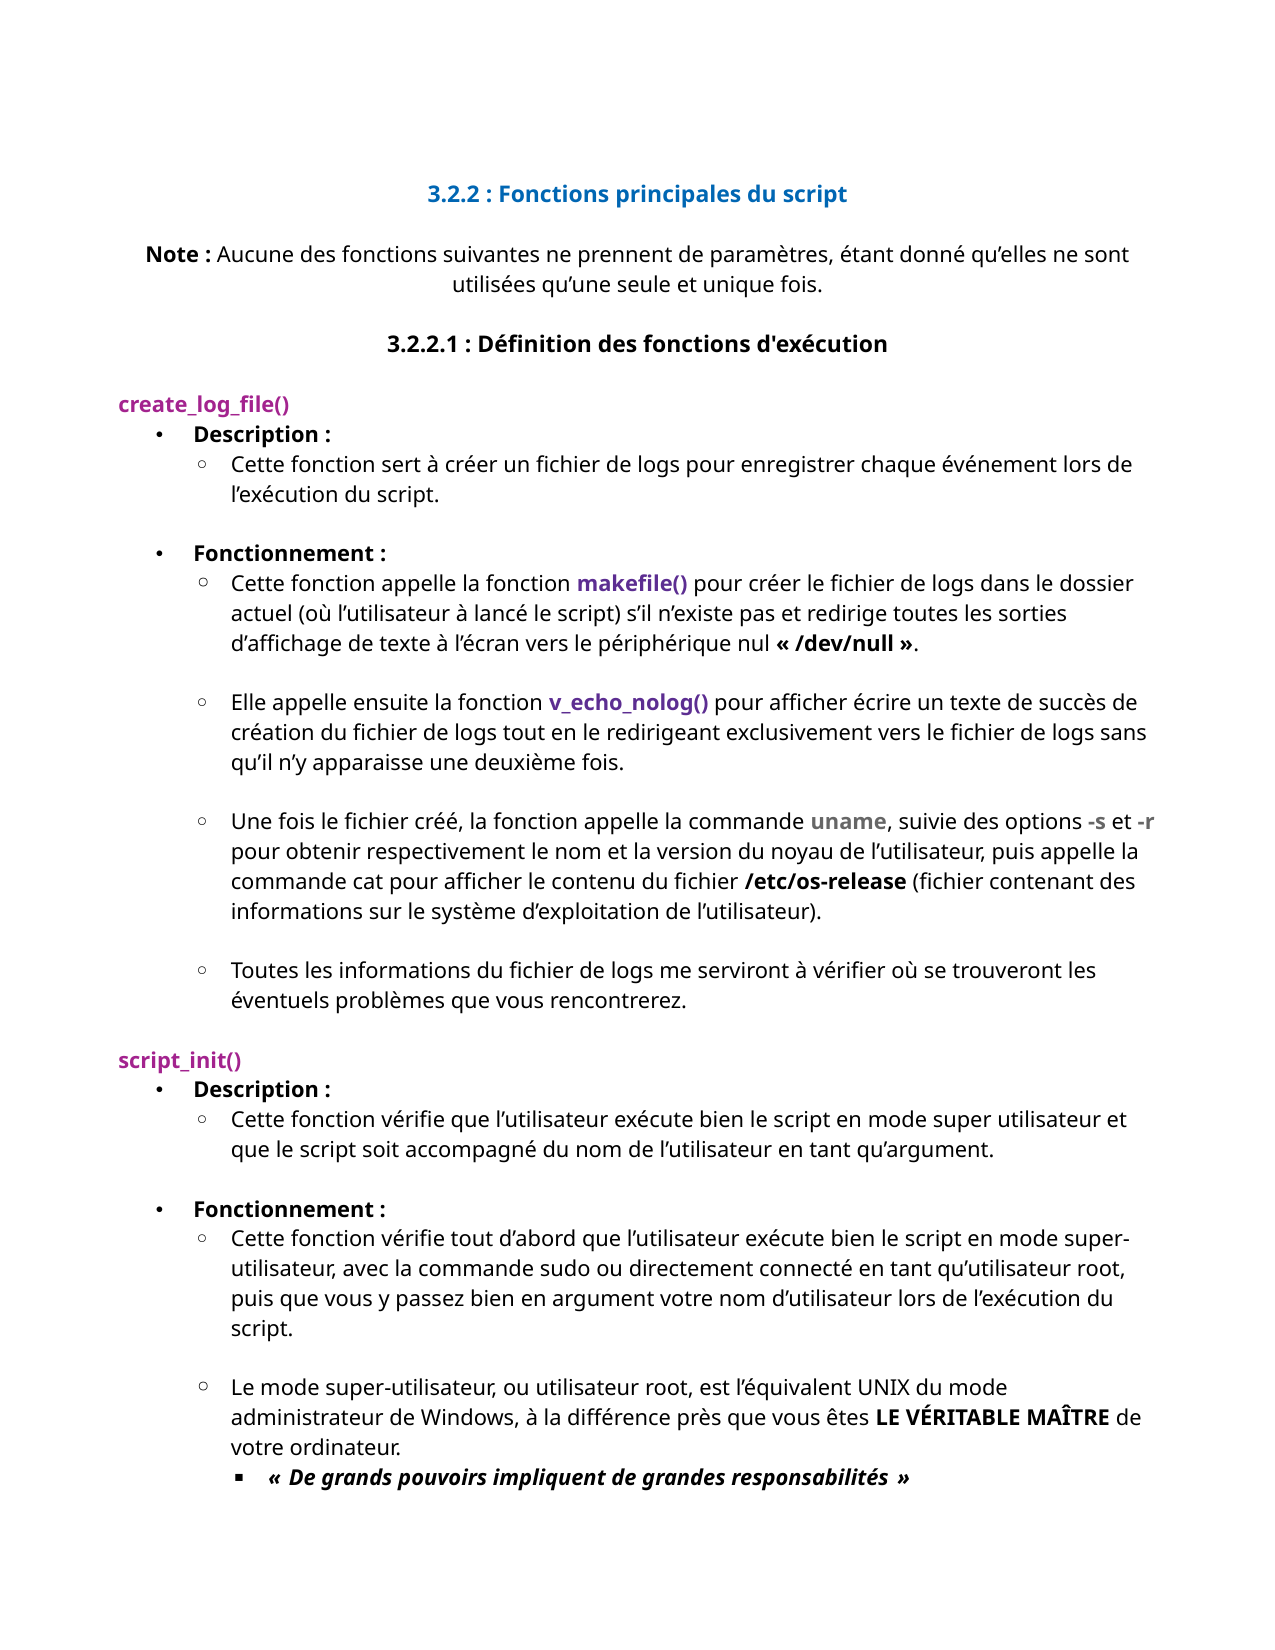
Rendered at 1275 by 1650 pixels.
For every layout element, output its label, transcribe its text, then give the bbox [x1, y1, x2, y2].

list Cette fonction vérifie tout d’abord que l’utilisateur exécute bien le script en mode super-utilisateur, avec la commande sudo ou directement connecté en tant qu’utilisateur root, puis que vous y passez bien en argument votre nom d’utilisateur lors de l’exécution du script. [193, 1223, 1157, 1342]
list Cette fonction appelle la fonction makefile() pour créer le fichier de logs dans le dossier actuel (où l’utilisateur à lancé le script) s’il n’existe pas et redirige toutes les sorties d’affichage de texte à l’écran vers le périphérique nul « /dev/null ». [193, 568, 1157, 657]
text 3.2.2.1 : Définition des fonctions d'exécution [118, 328, 1157, 359]
text 3.2.2 : Fonctions ­principales du script [118, 178, 1157, 209]
list Fonctionnement : [156, 538, 1157, 568]
list Cette fonction sert à créer un fichier de logs pour enregistrer chaque événement lors de l’exécution du script. [193, 449, 1157, 508]
list Une fois le fichier créé, la fonction appelle la commande uname, suivie des options -s et -r pour obtenir respectivement le nom et la version du noyau de l’utilisateur, puis appelle la commande cat pour afficher le contenu du fichier /etc/os-release (fichier contenant des informations sur le système d’exploitation de l’utilisateur). [193, 806, 1157, 925]
list Elle appelle ensuite la fonction v_echo_nolog() pour afficher écrire un texte de succès de création du fichier de logs tout en le redirigeant exclusivement vers le fichier de logs sans qu’il n’y apparaisse une deuxième fois. [193, 687, 1157, 776]
list Toutes les informations du fichier de logs me serviront à vérifier où se trouveront les éventuels problèmes que vous rencontrerez. [193, 955, 1157, 1015]
text script_init() [118, 1044, 1157, 1074]
list Fonctionnement : [156, 1193, 1157, 1223]
text Note : Aucune des fonctions suivantes ne prennent de paramètres, étant donné qu’elles ne sont utilisées qu’une seule et unique fois. [118, 239, 1157, 298]
list Description : [156, 419, 1157, 449]
text create_log_file() [118, 389, 1157, 419]
list Le mode super-utilisateur, ou utilisateur root, est l’équivalent UNIX du mode administrateur de Windows, à la différence près que vous êtes LE VÉRITABLE MAÎTRE de votre ordinateur. [193, 1372, 1157, 1462]
list Description : [156, 1074, 1157, 1104]
list Cette fonction vérifie que l’utilisateur exécute bien le script en mode super utilisateur et que le script soit accompagné du nom de l’utilisateur en tant qu’argument. [193, 1104, 1157, 1164]
list « De grands pouvoirs impliquent de grandes responsabilités » [231, 1462, 1157, 1491]
